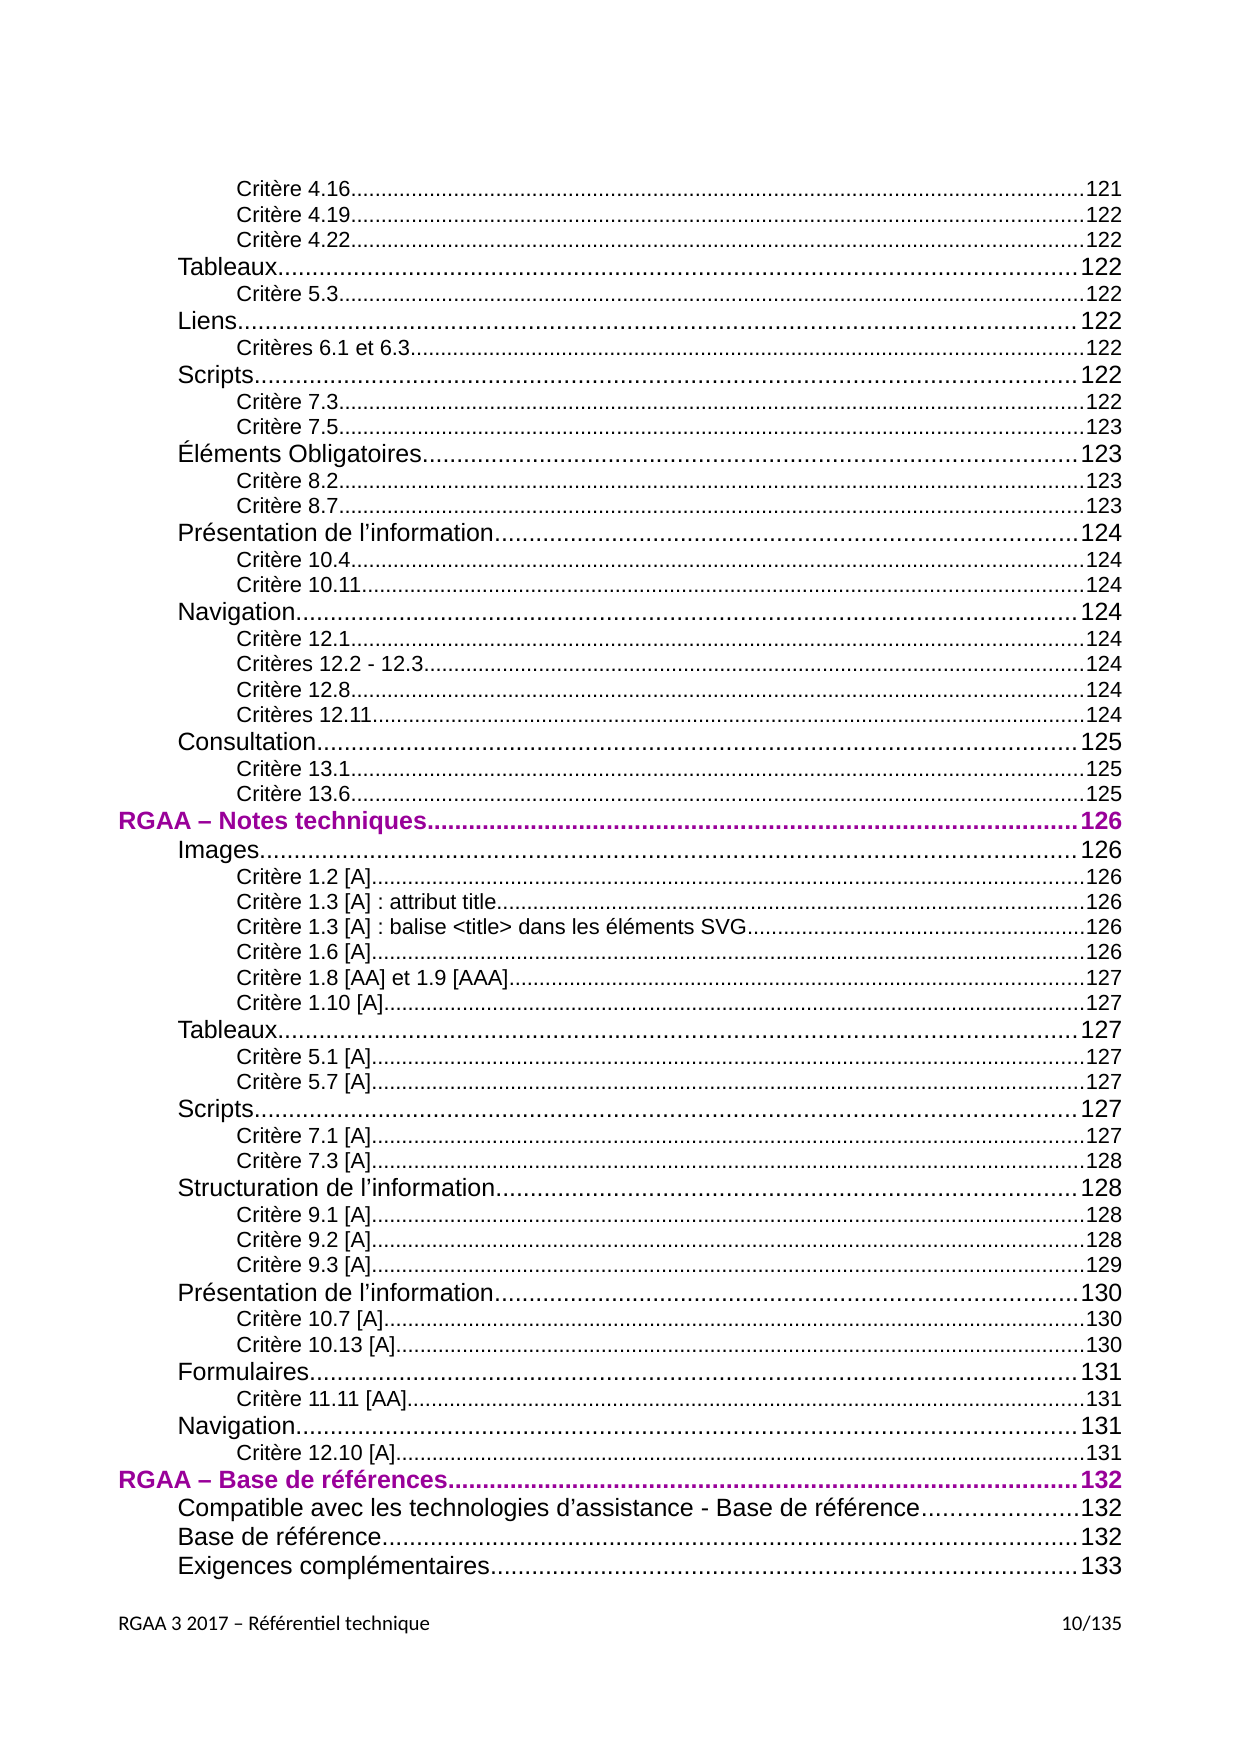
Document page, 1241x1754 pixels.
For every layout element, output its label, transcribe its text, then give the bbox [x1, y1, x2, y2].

text Critère 4.22 122 [236, 227, 1122, 252]
text Critère 1.10 [A] 127 [236, 990, 1122, 1015]
text Base de référence 132 [177, 1522, 1122, 1551]
text Scripts 127 [177, 1094, 1122, 1123]
text Critère 1.8 [AA] et 1.9 [AAA] 127 [236, 964, 1122, 990]
text Présentation de l’information 130 [177, 1278, 1122, 1306]
text Scripts 122 [177, 360, 1122, 389]
text Critère 11.11 [AA] 131 [236, 1386, 1122, 1411]
text Critère 9.3 [A] 129 [236, 1252, 1122, 1278]
text Critère 12.8 124 [236, 677, 1122, 702]
text Critère 1.2 [A] 126 [236, 864, 1122, 889]
text Critère 5.1 [A] 127 [236, 1044, 1122, 1069]
text Critère 9.2 [A] 128 [236, 1227, 1122, 1252]
text Tableaux 127 [177, 1015, 1122, 1044]
text Consultation 125 [177, 727, 1122, 756]
text Éléments Obligatoires 123 [177, 439, 1122, 468]
text Critères 12.11 124 [236, 702, 1122, 727]
text RGAA – Notes techniques 126 [118, 806, 1122, 835]
text Critère 1.6 [A] 126 [236, 939, 1122, 964]
text Structuration de l’information 128 [177, 1173, 1122, 1202]
text Critère 10.4 124 [236, 547, 1122, 572]
text Critère 5.3 122 [236, 281, 1122, 306]
text Critère 7.5 123 [236, 414, 1122, 439]
text RGAA – Base de références 132 [118, 1465, 1122, 1493]
text Critère 10.11 124 [236, 572, 1122, 597]
text Critère 13.6 125 [236, 781, 1122, 806]
text Critères 6.1 et 6.3 122 [236, 335, 1122, 360]
text Critère 12.10 [A] 131 [236, 1439, 1122, 1465]
text Liens 122 [177, 306, 1122, 335]
text Formulaires 131 [177, 1357, 1122, 1386]
text Critère 7.1 [A] 127 [236, 1123, 1122, 1148]
text Critère 4.19 122 [236, 202, 1122, 227]
text Critère 12.1 124 [236, 626, 1122, 651]
text Critère 1.3 [A] : balise <title> dans les éléments SVG 126 [236, 914, 1122, 939]
text Critère 8.7 123 [236, 493, 1122, 518]
text Critère 7.3 [A] 128 [236, 1148, 1122, 1173]
text Critère 5.7 [A] 127 [236, 1069, 1122, 1094]
text Critères 12.2 - 12.3 124 [236, 651, 1122, 677]
text Critère 1.3 [A] : attribut title 126 [236, 889, 1122, 914]
text Critère 10.7 [A] 130 [236, 1306, 1122, 1332]
text Critère 8.2 123 [236, 468, 1122, 493]
text Exigences complémentaires 133 [177, 1551, 1122, 1580]
text Critère 7.3 122 [236, 389, 1122, 414]
text Compatible avec les technologies d’assistance - Base de référence 132 [177, 1493, 1122, 1522]
text Tableaux 122 [177, 252, 1122, 281]
text Critère 4.16 121 [236, 176, 1122, 202]
text Critère 10.13 [A] 130 [236, 1332, 1122, 1357]
text Critère 9.1 [A] 128 [236, 1202, 1122, 1227]
text Critère 13.1 125 [236, 756, 1122, 781]
text Images 126 [177, 835, 1122, 864]
text Navigation 124 [177, 597, 1122, 626]
text Présentation de l’information 124 [177, 518, 1122, 547]
text Navigation 131 [177, 1411, 1122, 1439]
